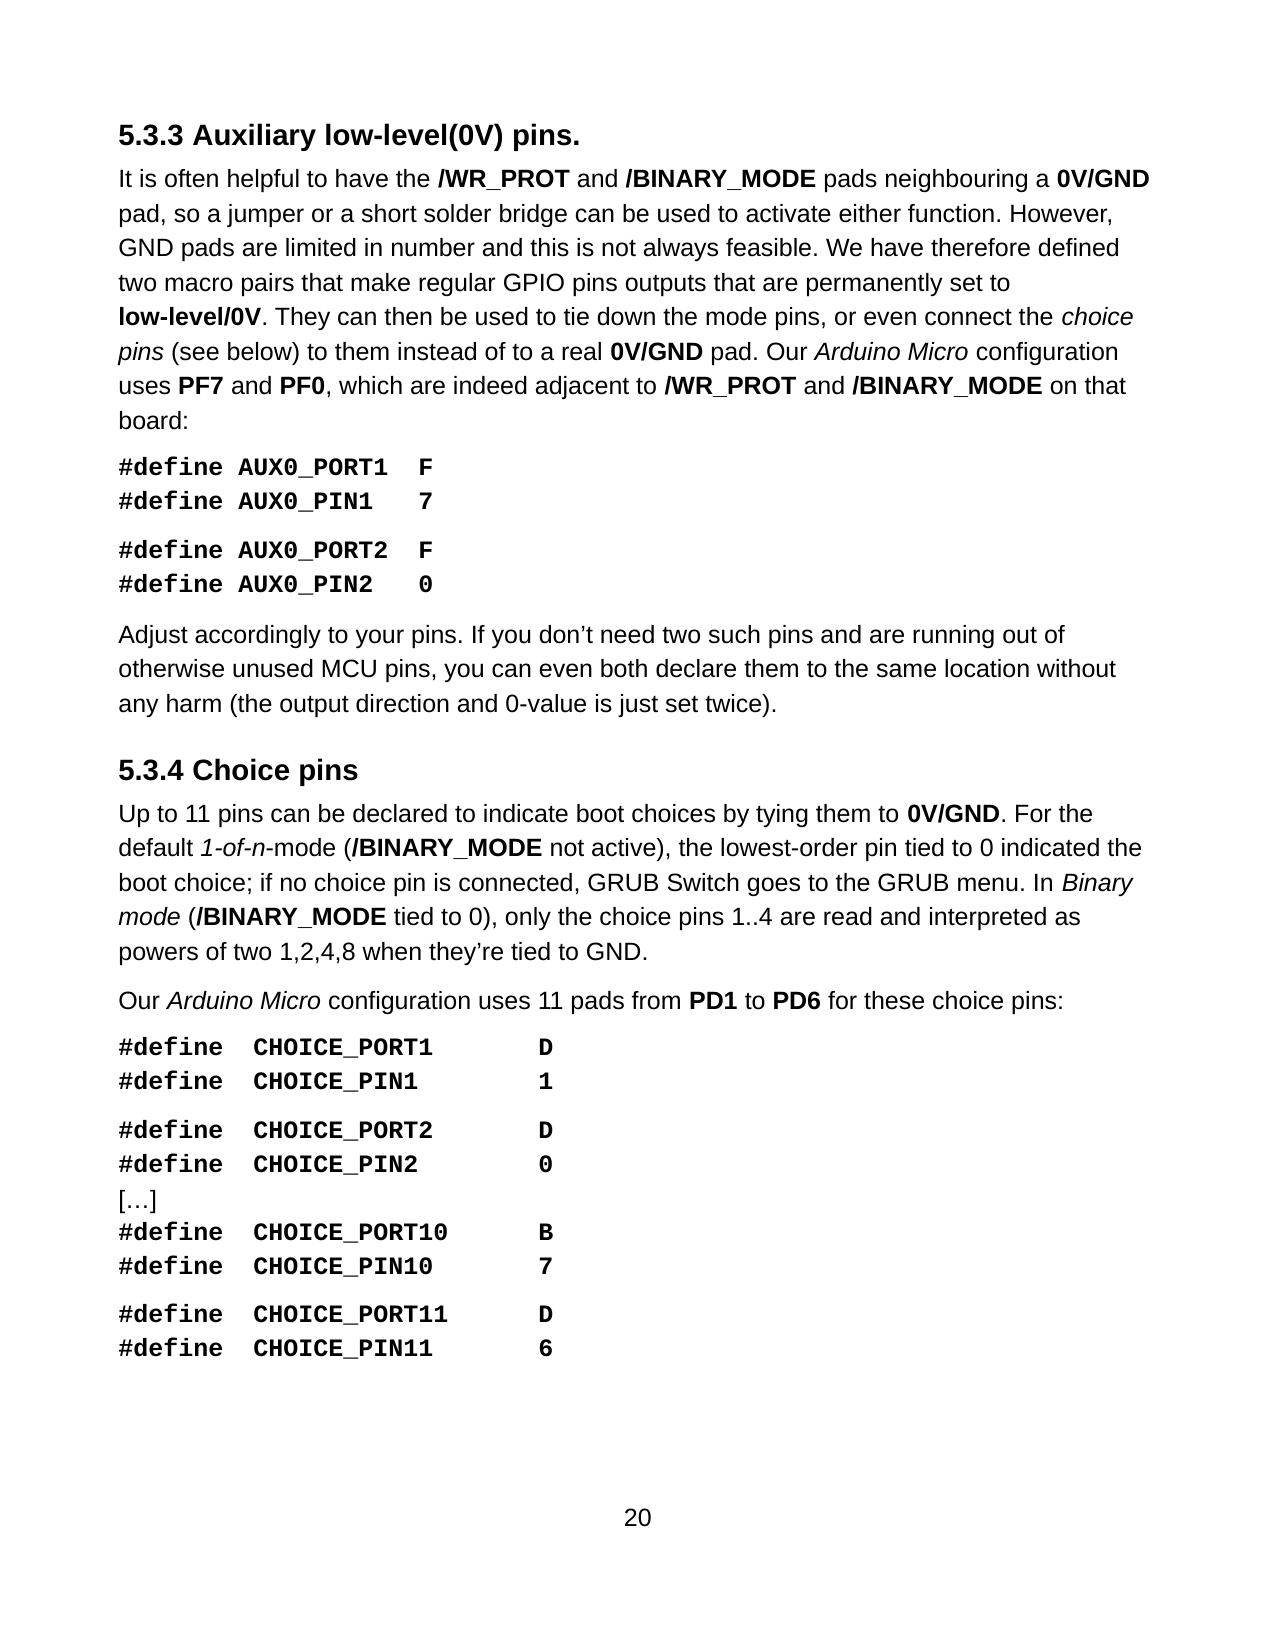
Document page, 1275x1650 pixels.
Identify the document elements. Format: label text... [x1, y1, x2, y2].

text Adjust accordingly to your pins. If you don’t need two such pins and are running out of otherwise unused MCU pins, you can even both declare them to the same location without any harm (the output direction and 0-value is just set twice). [118, 620, 1157, 717]
text #define AUX0_PORT2 F #define AUX0_PIN2 0 [118, 537, 1157, 599]
text #define CHOICE_PORT2 D #define CHOICE_PIN2 0 […] #define CHOICE_PORT10 B #define CHOICE_PIN10 7 [118, 1117, 1157, 1282]
text Our Arduino Micro configuration uses 11 pads from PD1 to PD6 for these choice pins: [118, 986, 1157, 1014]
text #define CHOICE_PORT11 D #define CHOICE_PIN11 6 [118, 1302, 1157, 1364]
subtitle Choice pins [118, 752, 1157, 786]
text Up to 11 pins can be declared to indicate boot choices by tying them to 0V/GND. For the default 1-of-n-mode (/BINARY_MODE not active), the lowest-order pin tied to 0 indicated the boot choice; if no choice pin is connected, GRUB Switch goes to the GRUB menu. In Binary mode (/BINARY_MODE tied to 0), only the choice pins 1..4 are read and interpreted as powers of two 1,2,4,8 when they’re tied to GND. [118, 799, 1157, 965]
text #define CHOICE_PORT1 D #define CHOICE_PIN1 1 [118, 1035, 1157, 1097]
text #define AUX0_PORT1 F #define AUX0_PIN1 7 [118, 455, 1157, 517]
text It is often helpful to have the /WR_PROT and /BINARY_MODE pads neighbouring a 0V/GND pad, so a jumper or a short solder bridge can be used to activate either function. However, GND pads are limited in number and this is not always feasible. We have therefore defined two macro pairs that make regular GPIO pins outputs that are permanently set to low-level/0V. They can then be used to tie down the mode pins, or even connect the choice pins (see below) to them instead of to a real 0V/GND pad. Our Arduino Micro configuration uses PF7 and PF0, which are indeed adjacent to /WR_PROT and /BINARY_MODE on that board: [118, 164, 1157, 434]
subtitle Auxiliary low-level(0V) pins. [118, 118, 1157, 152]
